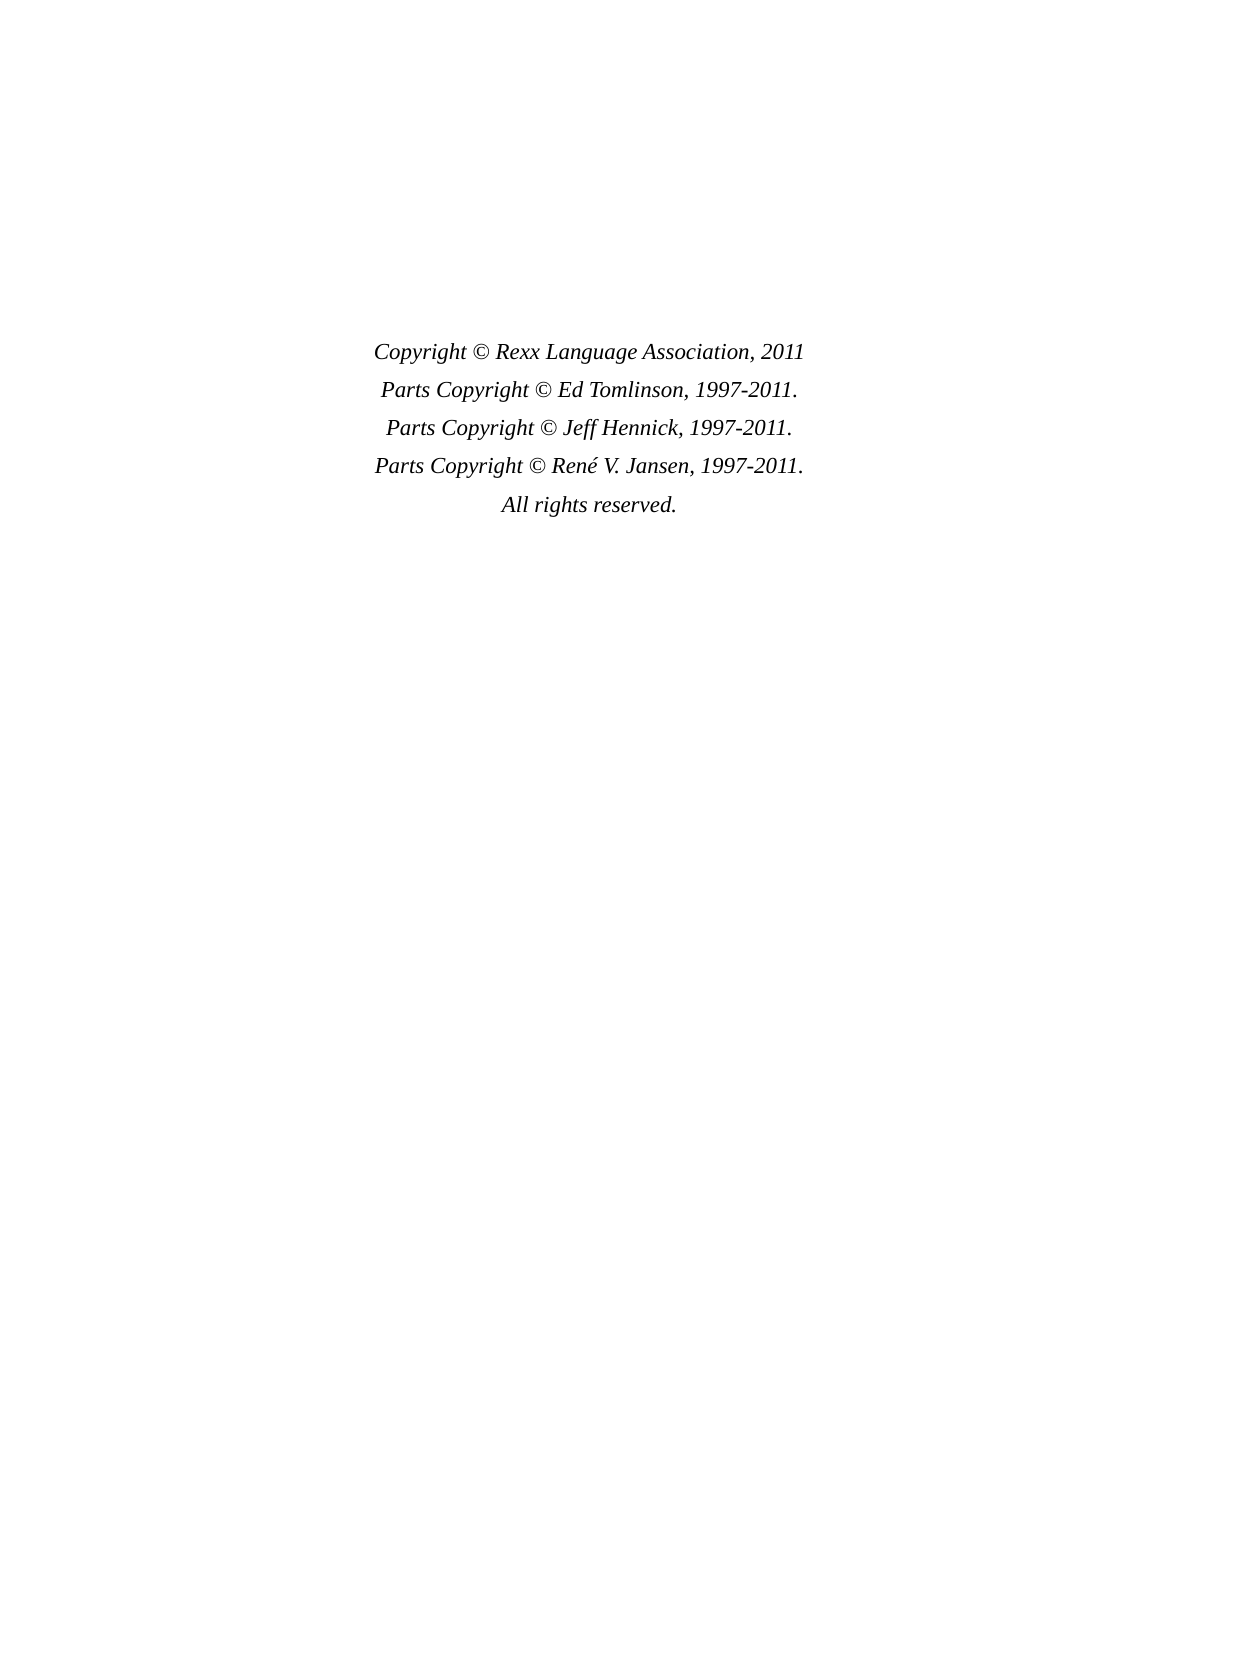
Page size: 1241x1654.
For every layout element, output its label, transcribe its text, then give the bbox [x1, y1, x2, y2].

text Parts Copyright © Jeff Hennick, 1997-2011. [118, 414, 1063, 441]
text Copyright © Rexx Language Association, 2011 [118, 338, 1063, 364]
text Parts Copyright © René V. Jansen, 1997-2011. [118, 453, 1063, 479]
text Parts Copyright © Ed Tomlinson, 1997-2011. [118, 376, 1063, 403]
text All rights reserved. [118, 491, 1063, 517]
